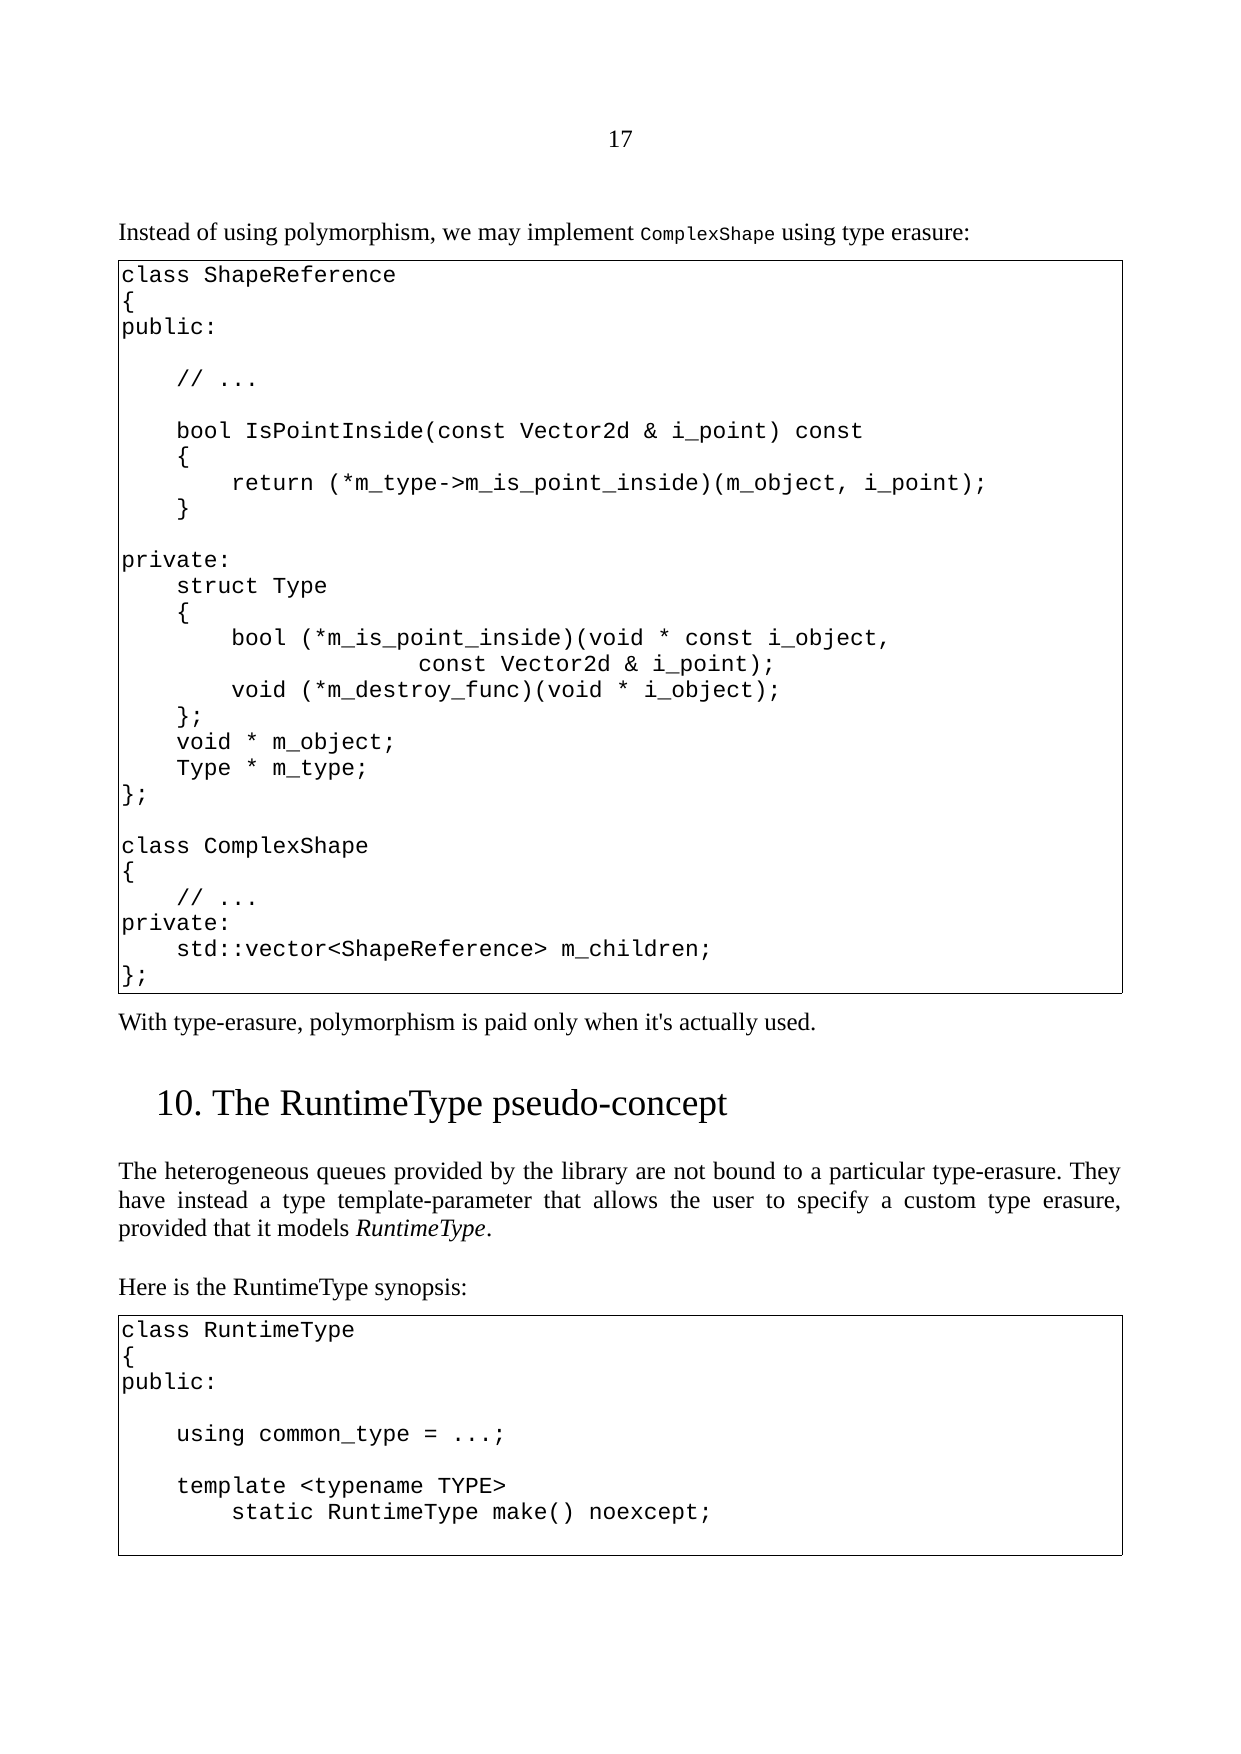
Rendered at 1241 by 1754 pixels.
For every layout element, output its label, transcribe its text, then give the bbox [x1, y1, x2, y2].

text class RuntimeType [119, 1316, 1122, 1341]
text { [119, 442, 1122, 468]
text }; [119, 961, 1122, 993]
text Instead of using polymorphism, we may implement ComplexShape using type erasure: [118, 217, 1122, 246]
text static RuntimeType make() noexcept; [119, 1497, 1122, 1526]
text }; [119, 701, 1122, 727]
text std::vector<ShapeReference> m_children; [119, 935, 1122, 961]
text { [119, 857, 1122, 883]
text private: [119, 546, 1122, 572]
text private: [119, 909, 1122, 935]
text // ... [119, 883, 1122, 909]
text void (*m_destroy_func)(void * i_object); [119, 675, 1122, 701]
text Here is the RuntimeType synopsis: [118, 1272, 1122, 1301]
text return (*m_type->m_is_point_inside)(m_object, i_point); [119, 468, 1122, 494]
text Type * m_type; [119, 753, 1122, 779]
text With type-erasure, polymorphism is paid only when it's actually used. [118, 1007, 1122, 1036]
text public: [119, 312, 1122, 341]
text template <typename TYPE> [119, 1471, 1122, 1497]
text bool (*m_is_point_inside)(void * const i_object, [119, 623, 1122, 649]
text The heterogeneous queues provided by the library are not bound to a particular type-erasure. They have instead a type template-parameter that allows the user to specify a custom type erasure, provided that it models RuntimeType. [118, 1156, 1122, 1242]
text // ... [119, 364, 1122, 393]
text bool IsPointInside(const Vector2d & i_point) const [119, 416, 1122, 442]
text struct Type [119, 572, 1122, 597]
text }; [119, 779, 1122, 808]
text using common_type = ...; [119, 1419, 1122, 1448]
text { [119, 286, 1122, 312]
text class ShapeReference [119, 261, 1122, 286]
text { [119, 597, 1122, 623]
text class ComplexShape [119, 831, 1122, 857]
text } [119, 494, 1122, 523]
text void * m_object; [119, 727, 1122, 753]
subtitle The RuntimeType pseudo-concept [156, 1080, 1122, 1123]
text { [119, 1341, 1122, 1367]
text const Vector2d & i_point); [119, 649, 1122, 675]
text public: [119, 1367, 1122, 1396]
